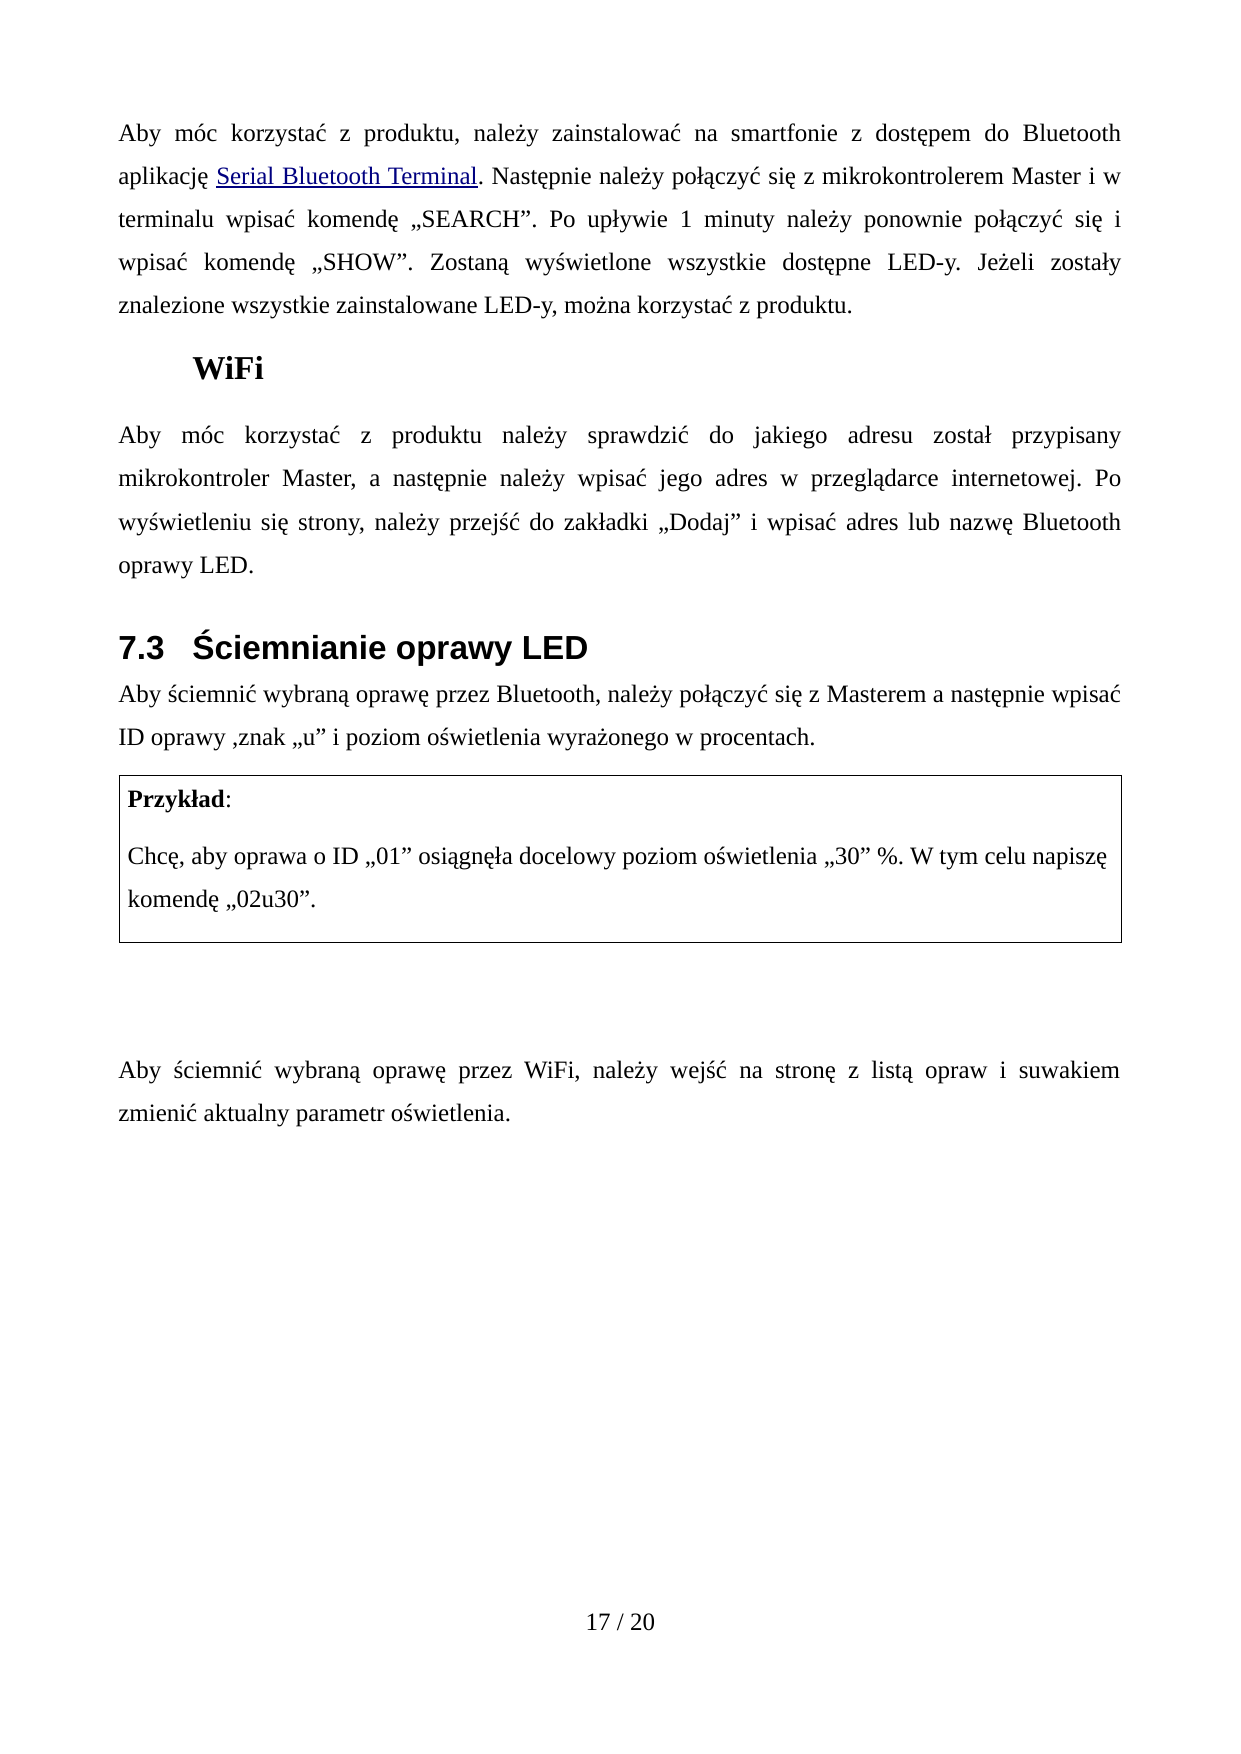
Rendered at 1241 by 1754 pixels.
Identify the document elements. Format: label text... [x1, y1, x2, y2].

text WiFi [118, 348, 1122, 387]
text Aby ściemnić wybraną oprawę przez Bluetooth, należy połączyć się z Masterem a następnie wpisać ID oprawy ,znak „u” i poziom oświetlenia wyrażonego w procentach. [118, 679, 1122, 751]
subtitle Ściemnianie oprawy LED [118, 628, 1122, 667]
text Aby ściemnić wybraną oprawę przez WiFi, należy wejść na stronę z listą opraw i suwakiem zmienić aktualny parametr oświetlenia. [118, 1055, 1122, 1127]
text Aby móc korzystać z produktu, należy zainstalować na smartfonie z dostępem do Bluetooth aplikację Serial Bluetooth Terminal. Następnie należy połączyć się z mikrokontrolerem Master i w terminalu wpisać komendę „SEARCH”. Po upływie 1 minuty należy ponownie połączyć się i wpisać komendę „SHOW”. Zostaną wyświetlone wszystkie dostępne LED-y. Jeżeli zostały znalezione wszystkie zainstalowane LED-y, można korzystać z produktu. [118, 118, 1122, 319]
text Aby móc korzystać z produktu należy sprawdzić do jakiego adresu został przypisany mikrokontroler Master, a następnie należy wpisać jego adres w przeglądarce internetowej. Po wyświetleniu się strony, należy przejść do zakładki „Dodaj” i wpisać adres lub nazwę Bluetooth oprawy LED. [118, 420, 1122, 578]
text Chcę, aby oprawa o ID „01” osiągnęła docelowy poziom oświetlenia „30” %. W tym celu napiszę komendę „02u30”. [127, 841, 1113, 913]
text Przykład: [127, 784, 1113, 812]
